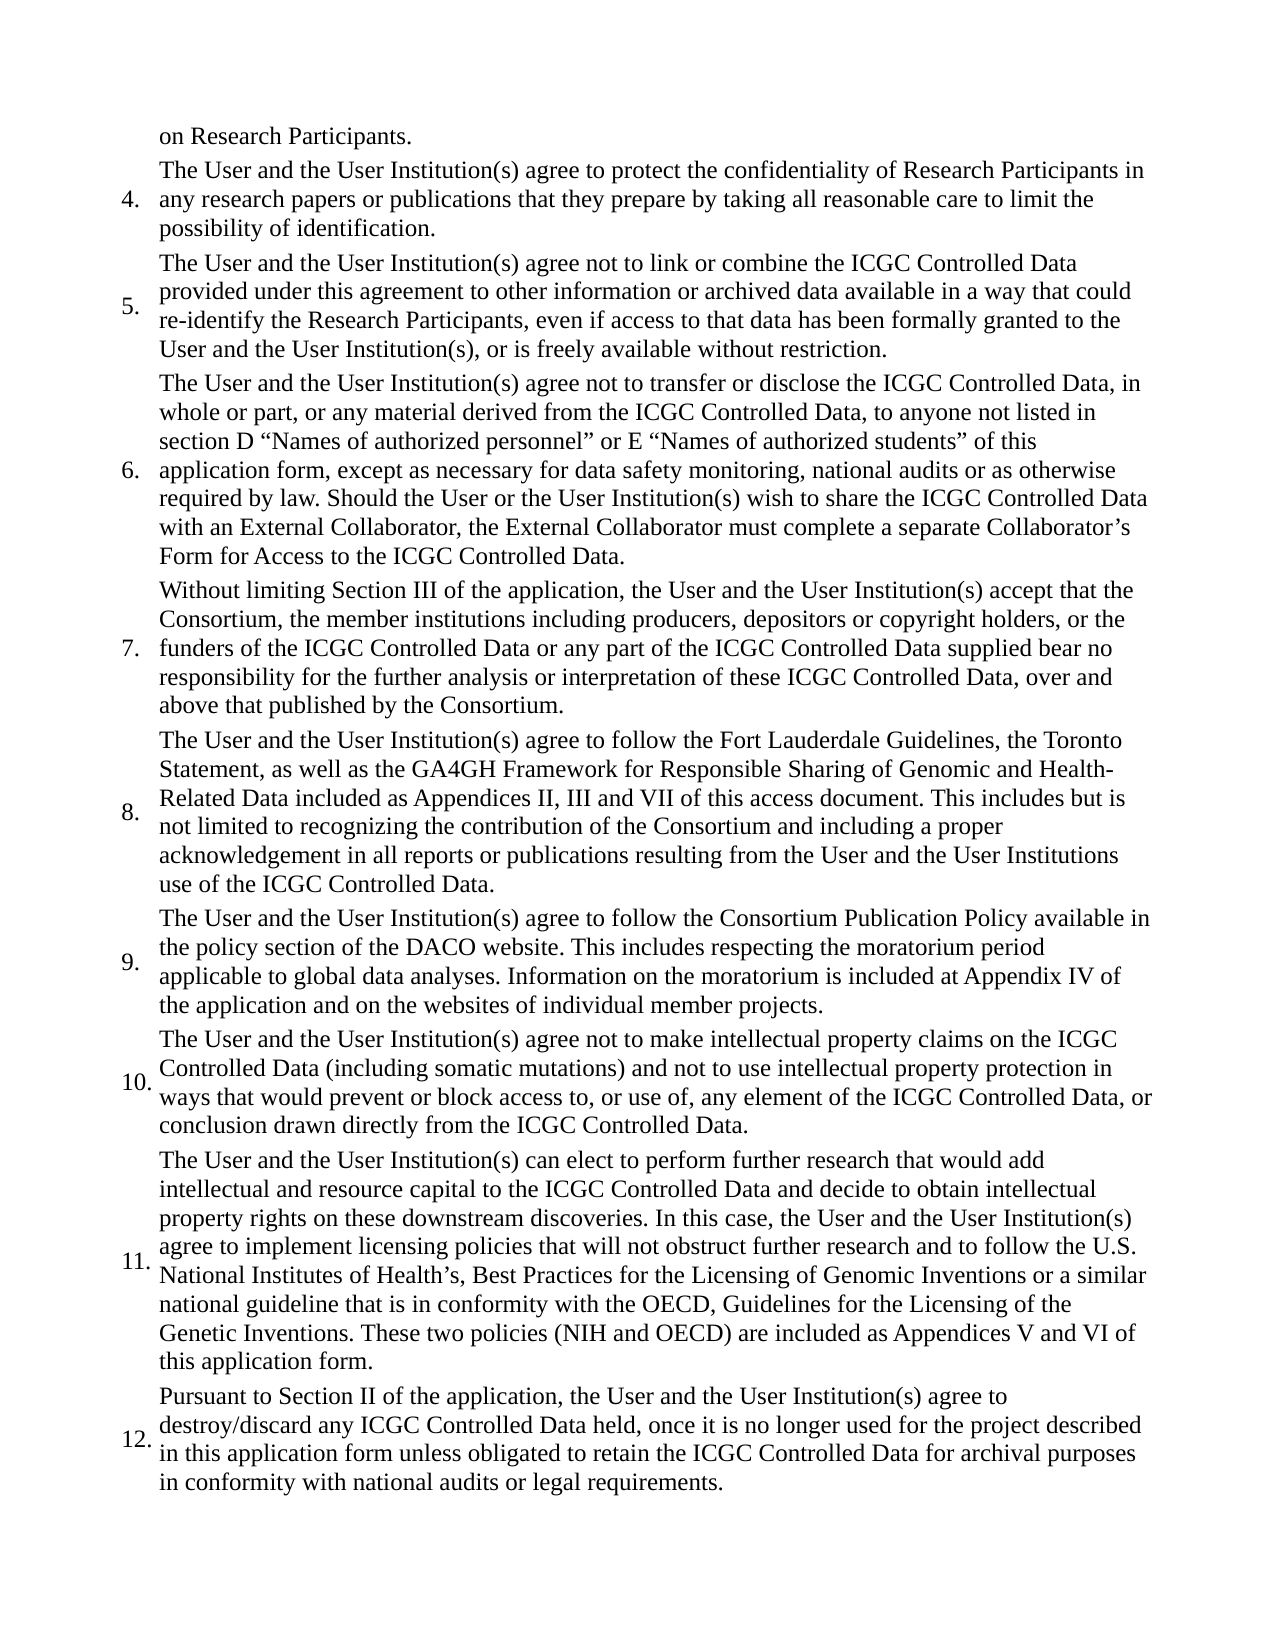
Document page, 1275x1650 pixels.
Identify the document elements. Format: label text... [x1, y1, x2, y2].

table_cell 6. [118, 366, 156, 573]
table_cell on Research Participants. [156, 118, 1157, 153]
table_cell 7. [118, 573, 156, 722]
table_cell [118, 118, 156, 153]
table_cell The User and the User Institution(s) agree to follow the Consortium Publication Policy available in the policy section of the DACO website. This includes respecting the moratorium period applicable to global data analyses. Information on the moratorium is included at Appendix IV of the application and on the websites of individual member projects. [156, 901, 1157, 1021]
table_cell 12. [118, 1378, 156, 1499]
table_cell The User and the User Institution(s) agree not to transfer or disclose the ICGC Controlled Data, in whole or part, or any material derived from the ICGC Controlled Data, to anyone not listed in section D “Names of authorized personnel” or E “Names of authorized students” of this application form, except as necessary for data safety monitoring, national audits or as otherwise required by law. Should the User or the User Institution(s) wish to share the ICGC Controlled Data with an External Collaborator, the External Collaborator must complete a separate Collaborator’s Form for Access to the ICGC Controlled Data. [156, 366, 1157, 573]
table_cell 9. [118, 901, 156, 1021]
table_cell Pursuant to Section II of the application, the User and the User Institution(s) agree to destroy/discard any ICGC Controlled Data held, once it is no longer used for the project described in this application form unless obligated to retain the ICGC Controlled Data for archival purposes in conformity with national audits or legal requirements. [156, 1378, 1157, 1499]
table_cell The User and the User Institution(s) agree not to make intellectual property claims on the ICGC Controlled Data (including somatic mutations) and not to use intellectual property protection in ways that would prevent or block access to, or use of, any element of the ICGC Controlled Data, or conclusion drawn directly from the ICGC Controlled Data. [156, 1021, 1157, 1142]
table_cell Without limiting Section III of the application, the User and the User Institution(s) accept that the Consortium, the member institutions including producers, depositors or copyright holders, or the funders of the ICGC Controlled Data or any part of the ICGC Controlled Data supplied bear no responsibility for the further analysis or interpretation of these ICGC Controlled Data, over and above that published by the Consortium. [156, 573, 1157, 722]
table_cell The User and the User Institution(s) agree not to link or combine the ICGC Controlled Data provided under this agreement to other information or archived data available in a way that could re-identify the Research Participants, even if access to that data has been formally granted to the User and the User Institution(s), or is freely available without restriction. [156, 245, 1157, 366]
table_cell 10. [118, 1021, 156, 1142]
table_cell 11. [118, 1142, 156, 1378]
table_cell The User and the User Institution(s) can elect to perform further research that would add intellectual and resource capital to the ICGC Controlled Data and decide to obtain intellectual property rights on these downstream discoveries. In this case, the User and the User Institution(s) agree to implement licensing policies that will not obstruct further research and to follow the U.S. National Institutes of Health’s, Best Practices for the Licensing of Genomic Inventions or a similar national guideline that is in conformity with the OECD, Guidelines for the Licensing of the Genetic Inventions. These two policies (NIH and OECD) are included as Appendices V and VI of this application form. [156, 1142, 1157, 1378]
table_cell The User and the User Institution(s) agree to follow the Fort Lauderdale Guidelines, the Toronto Statement, as well as the GA4GH Framework for Responsible Sharing of Genomic and Health-Related Data included as Appendices II, III and VII of this access document. This includes but is not limited to recognizing the contribution of the Consortium and including a proper acknowledgement in all reports or publications resulting from the User and the User Institutions use of the ICGC Controlled Data. [156, 722, 1157, 901]
table_cell 4. [118, 153, 156, 245]
table_cell 5. [118, 245, 156, 366]
table_cell The User and the User Institution(s) agree to protect the confidentiality of Research Participants in any research papers or publications that they prepare by taking all reasonable care to limit the possibility of identification. [156, 153, 1157, 245]
table_cell 8. [118, 722, 156, 901]
